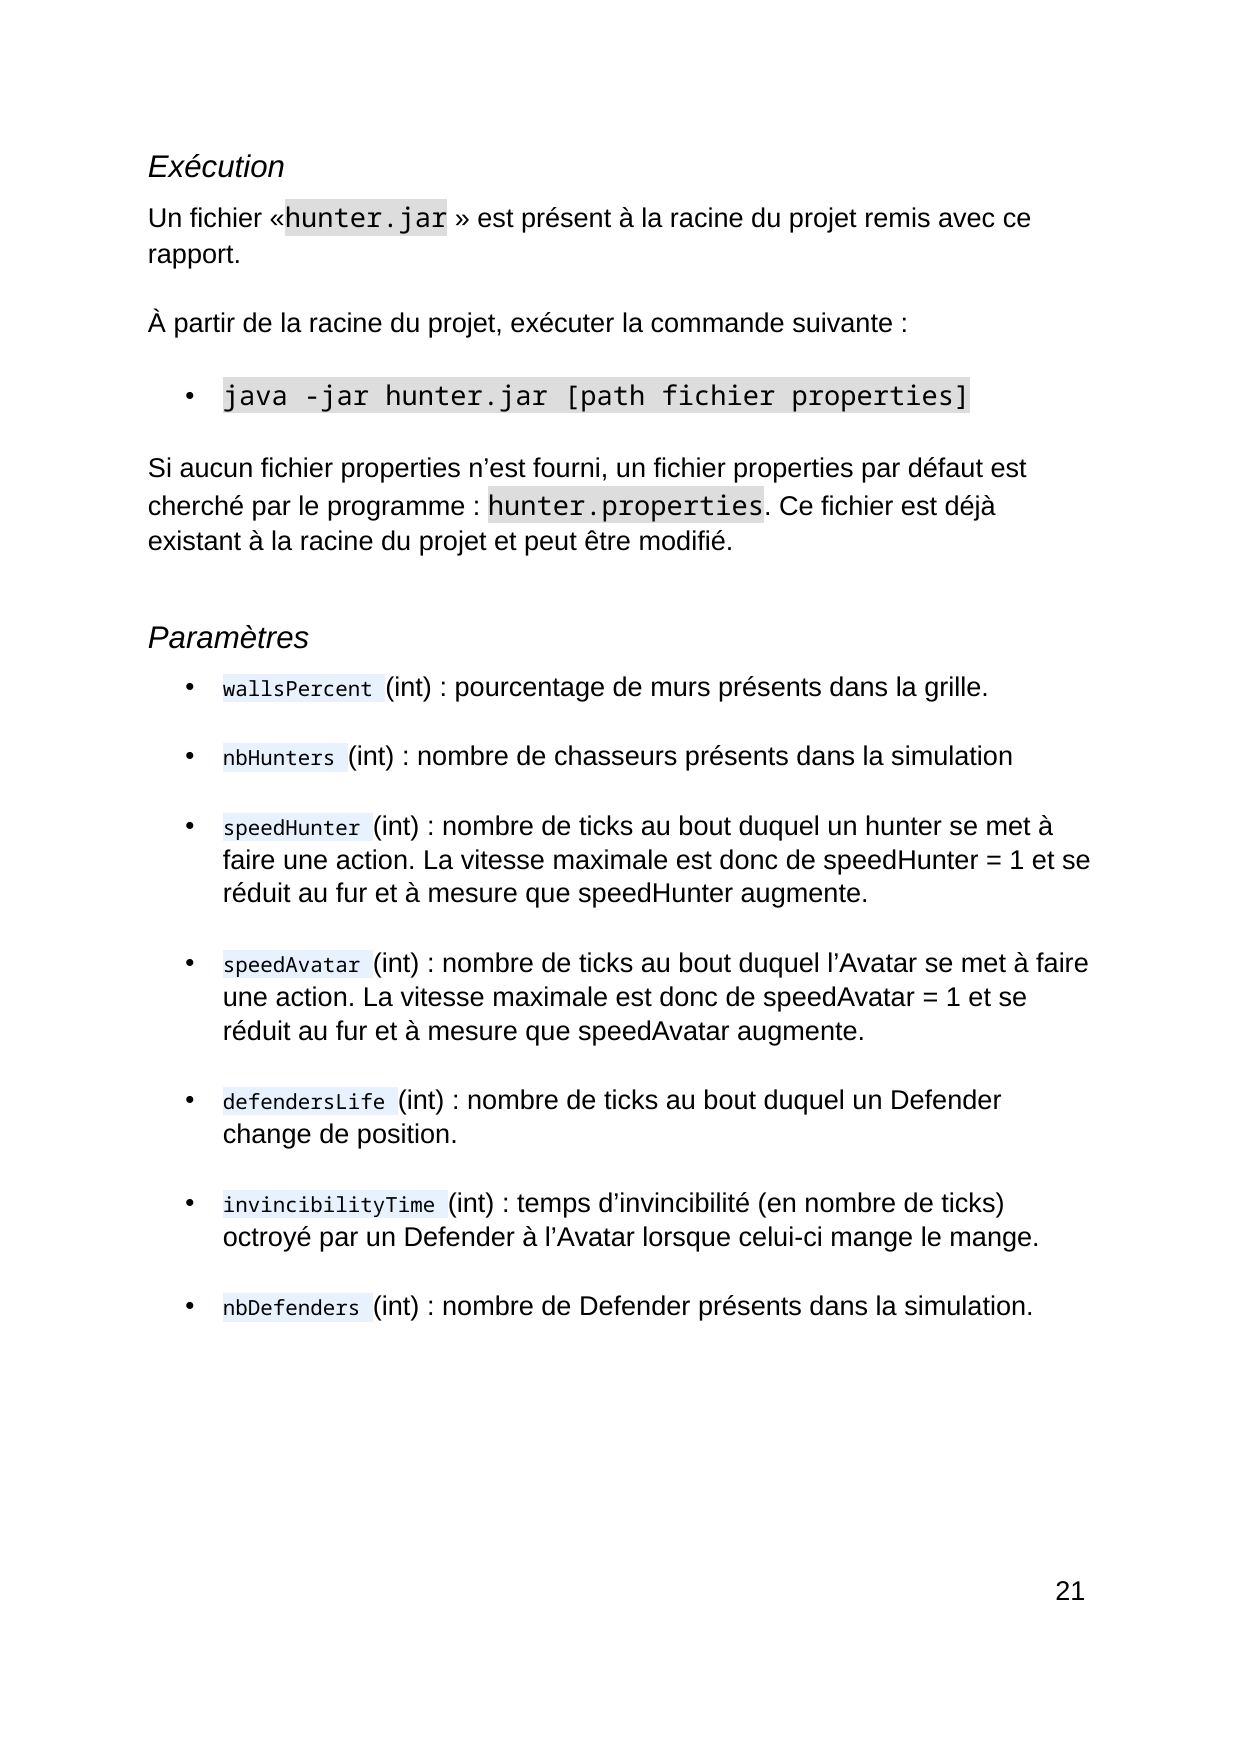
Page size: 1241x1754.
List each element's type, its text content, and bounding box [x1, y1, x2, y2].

text Paramètres [148, 619, 1093, 655]
list wallsPercent (int) : pourcentage de murs présents dans la grille. [185, 671, 1093, 702]
text À partir de la racine du projet, exécuter la commande suivante : [148, 307, 1093, 339]
list speedAvatar (int) : nombre de ticks au bout duquel l’Avatar se met à faire une action. La vitesse maximale est donc de speedAvatar = 1 et se réduit au fur et à mesure que speedAvatar augmente. [185, 947, 1093, 1046]
list defendersLife (int) : nombre de ticks au bout duquel un Defender change de position. [185, 1084, 1093, 1149]
list invincibilityTime (int) : temps d’invincibilité (en nombre de ticks) octroyé par un Defender à l’Avatar lorsque celui-ci mange le mange. [185, 1187, 1093, 1252]
list nbDefenders (int) : nombre de Defender présents dans la simulation. [185, 1290, 1093, 1322]
text Un fichier «hunter.jar » est présent à la racine du projet remis avec ce rapport. [148, 199, 1093, 269]
list java -jar hunter.jar [path fichier properties] [185, 377, 1093, 413]
list speedHunter (int) : nombre de ticks au bout duquel un hunter se met à faire une action. La vitesse maximale est donc de speedHunter = 1 et se réduit au fur et à mesure que speedHunter augmente. [185, 810, 1093, 909]
text Si aucun fichier properties n’est fourni, un fichier properties par défaut est cherché par le programme : hunter.properties. Ce fichier est déjà existant à la racine du projet et peut être modifié. [148, 452, 1093, 557]
list nbHunters (int) : nombre de chasseurs présents dans la simulation [185, 740, 1093, 772]
text Exécution [148, 148, 1093, 183]
